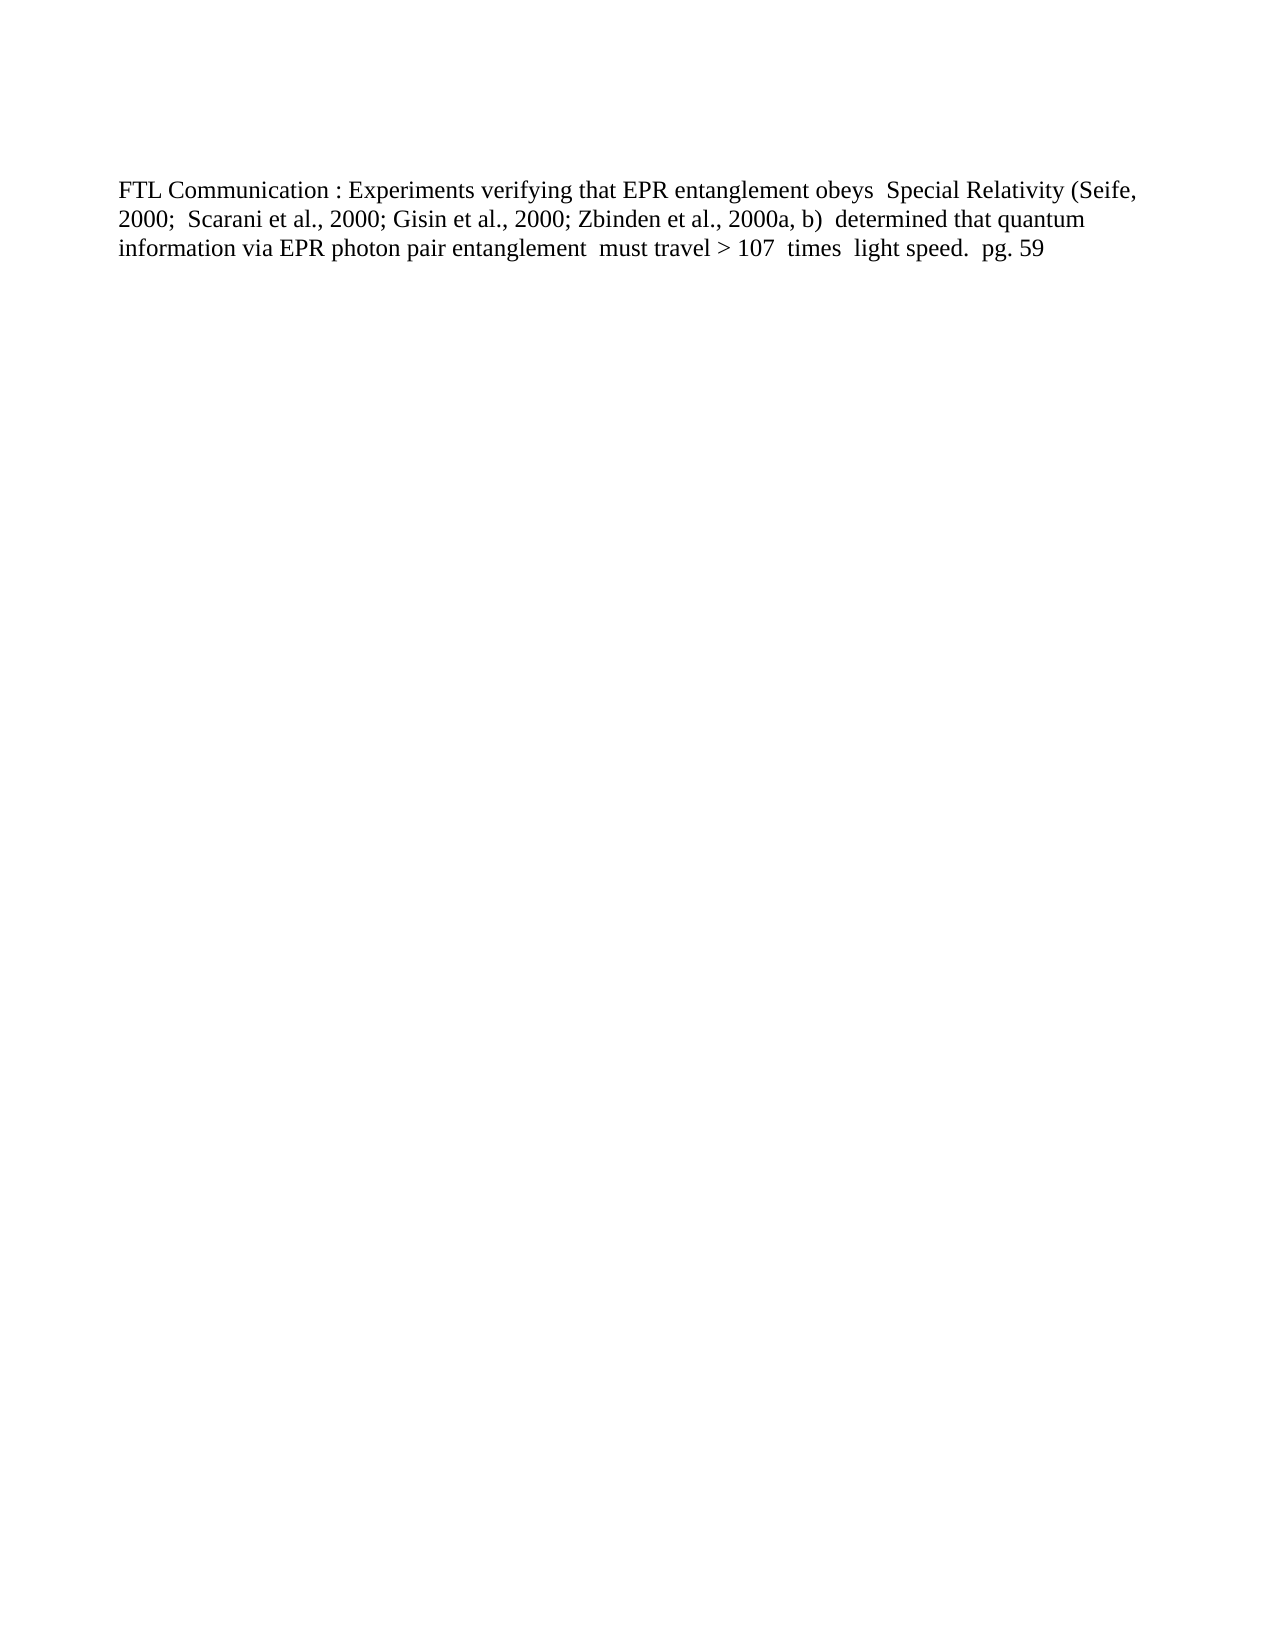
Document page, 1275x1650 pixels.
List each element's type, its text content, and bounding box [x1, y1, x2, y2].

text FTL Communication : Experiments verifying that EPR entanglement obeys Special Relativity (Seife, 2000; Scarani et al., 2000; Gisin et al., 2000; Zbinden et al., 2000a, b) determined that quantum information via EPR photon pair entanglement must travel > 107 times light speed. pg. 59 [118, 176, 1157, 262]
